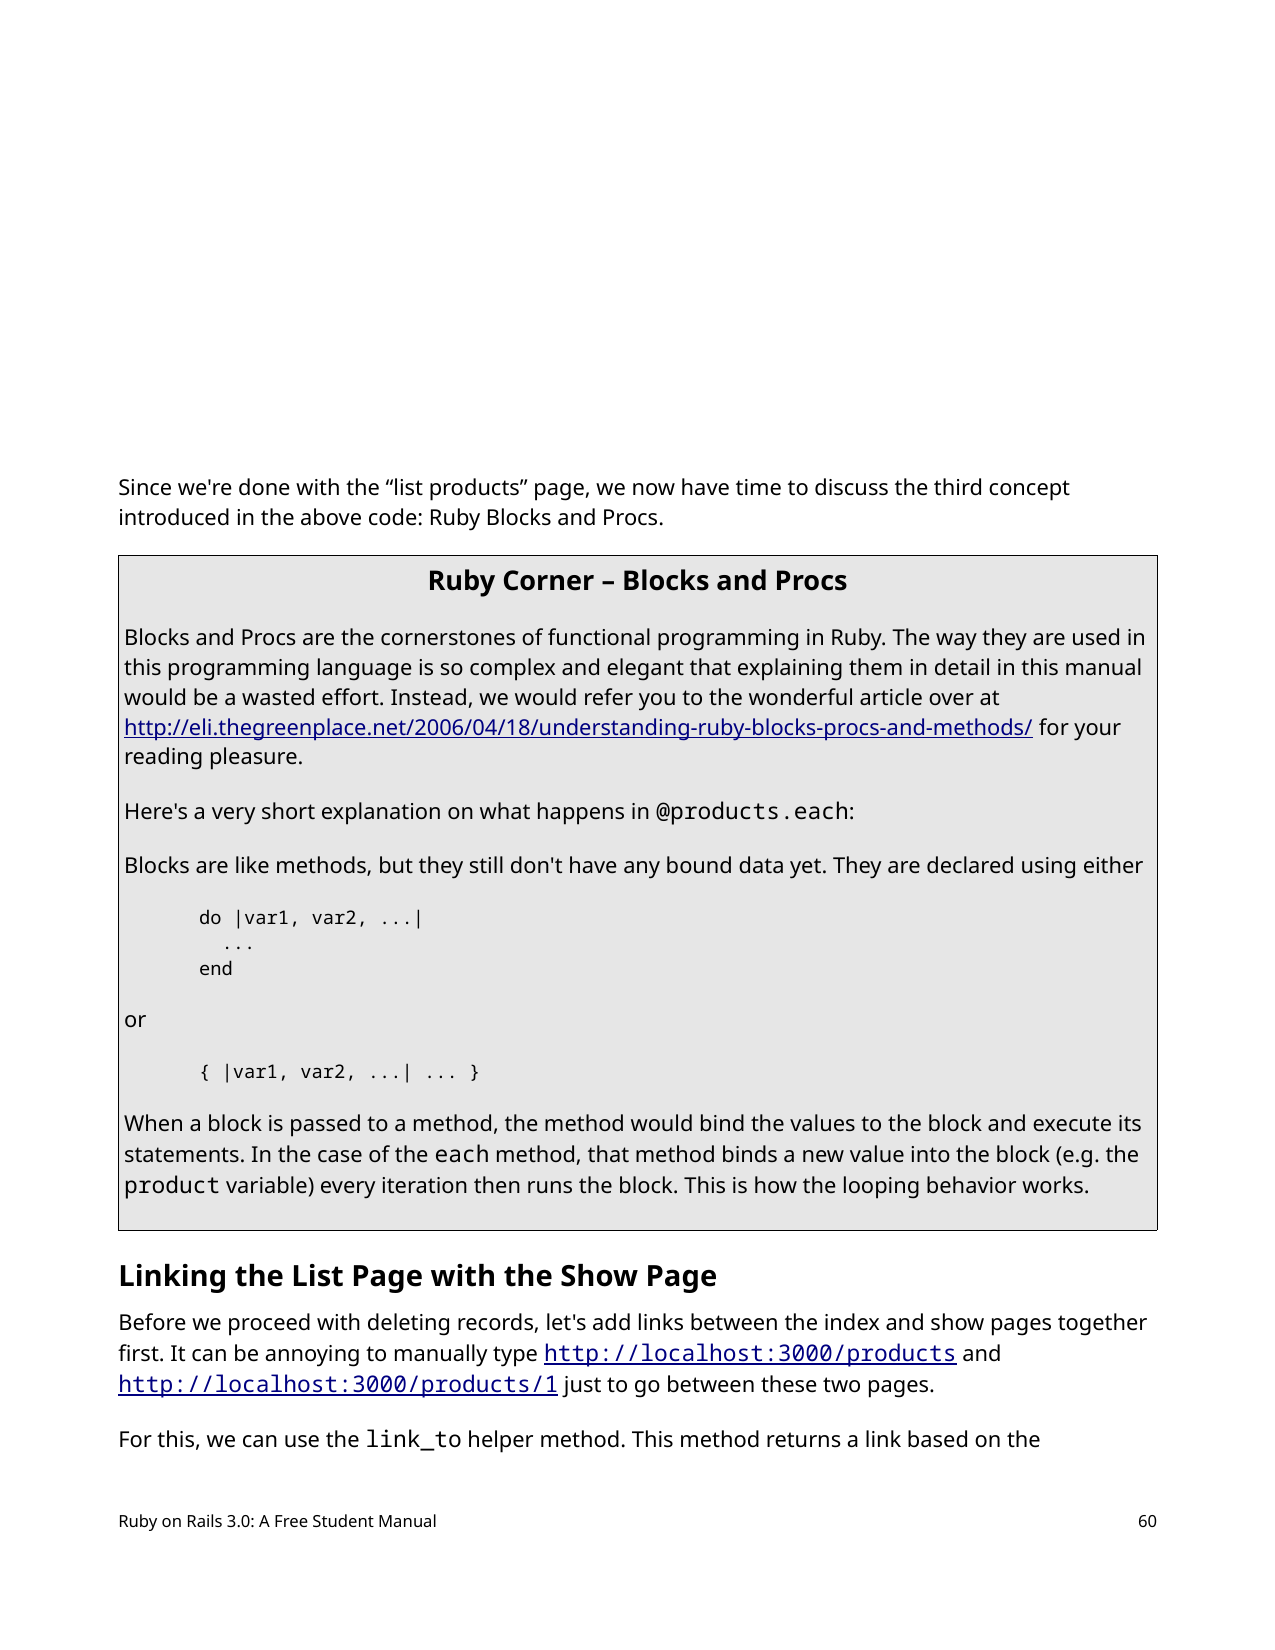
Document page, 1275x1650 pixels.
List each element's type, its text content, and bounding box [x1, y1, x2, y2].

text Before we proceed with deleting records, let's add links between the index and show pages together first. It can be annoying to manually type http://localhost:3000/products and http://localhost:3000/products/1 just to go between these two pages. [118, 1307, 1157, 1399]
table_header Ruby Corner – Blocks and Procs Blocks and Procs are the cornerstones of functional programming in Ruby. The way they are used in this programming language is so complex and elegant that explaining them in detail in this manual would be a wasted effort. Instead, we would refer you to the wonderful article over at http://eli.thegreenplace.net/2006/04/18/understanding-ruby-blocks-procs-and-methods/ for your reading pleasure. Here's a very short explanation on what happens in @products.each: Blocks are like methods, but they still don't have any bound data yet. They are declared using either do |var1, var2, ...| ... end or { |var1, var2, ...| ... } When a block is passed to a method, the method would bind the values to the block and execute its statements. In the case of the each method, that method binds a new value into the block (e.g. the product variable) every iteration then runs the block. This is how the looping behavior works. [119, 556, 1157, 1230]
text For this, we can use the link_to helper method. This method returns a link based on the [118, 1423, 1157, 1454]
text Since we're done with the “list products” page, we now have time to discuss the third concept introduced in the above code: Ruby Blocks and Procs. [118, 472, 1157, 531]
subtitle Linking the List Page with the Show Page [118, 1255, 1157, 1294]
